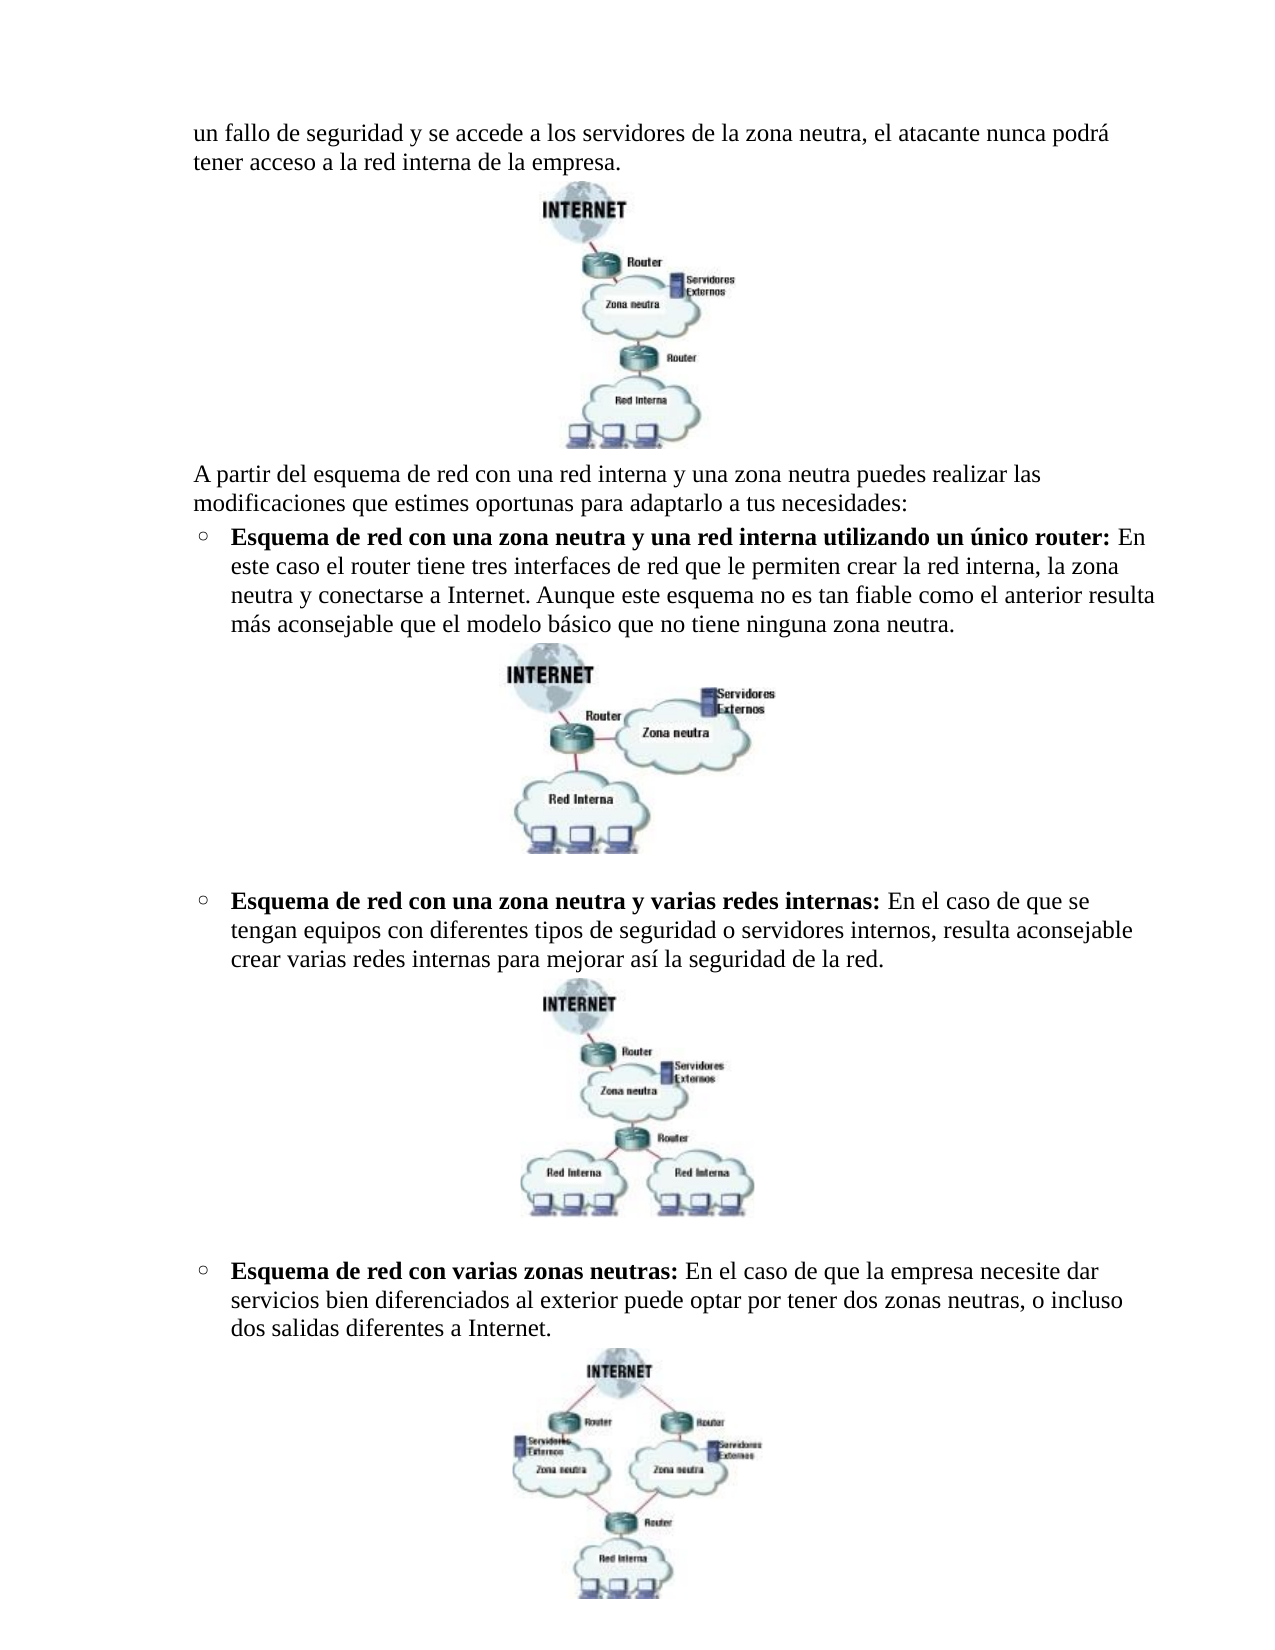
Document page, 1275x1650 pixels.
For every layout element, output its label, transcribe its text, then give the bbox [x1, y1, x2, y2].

list Esquema de red con una zona neutra y una red interna utilizando un único router: En este caso el router tiene tres interfaces de red que le permiten crear la red interna, la zona neutra y conectarse a Internet. Aunque este esquema no es tan fiable como el anterior resulta más aconsejable que el modelo básico que no tiene ninguna zona neutra. [193, 522, 1157, 637]
list A partir del esquema de red con una red interna y una zona neutra puedes realizar las modificaciones que estimes oportunas para adaptarlo a tus necesidades: [156, 459, 1157, 517]
picture [538, 181, 737, 449]
list Esquema de red con varias zonas neutras: En el caso de que la empresa necesite dar servicios bien diferenciados al exterior puede optar por tener dos zonas neutras, o incluso dos salidas diferentes a Internet. [193, 1256, 1157, 1342]
list Esquema de red con una zona neutra y varias redes internas: En el caso de que se tengan equipos con diferentes tipos de seguridad o servidores internos, resulta aconsejable crear varias redes internas para mejorar así la seguridad de la red. [193, 886, 1157, 972]
picture [520, 978, 755, 1218]
picture [512, 1348, 763, 1599]
list un fallo de seguridad y se accede a los servidores de la zona neutra, el atacante nunca podrá tener acceso a la red interna de la empresa. [156, 118, 1157, 176]
picture [499, 643, 777, 854]
